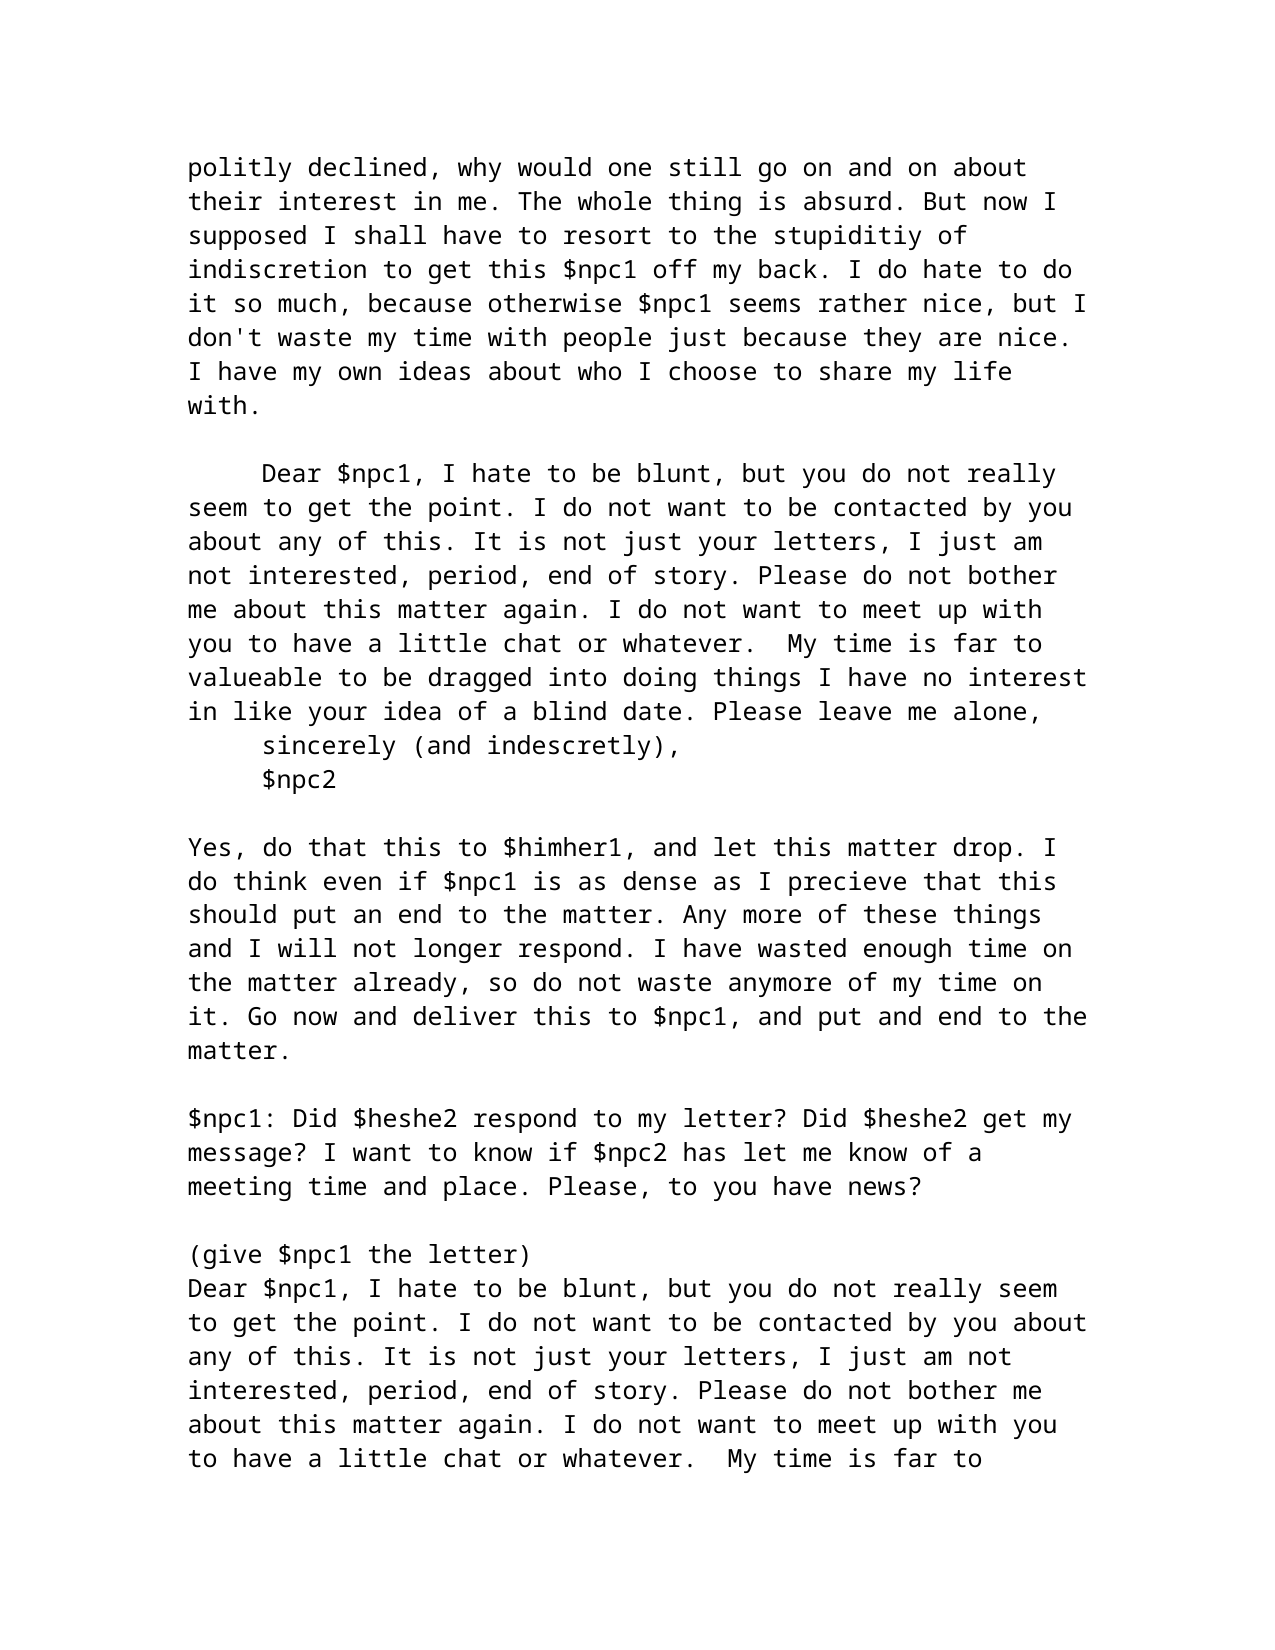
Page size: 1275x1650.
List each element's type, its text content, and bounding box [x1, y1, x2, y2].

text (give $npc1 the letter) [187, 1237, 1087, 1271]
text sincerely (and indescretly), [187, 727, 1087, 761]
text Dear $npc1, I hate to be blunt, but you do not really seem to get the point. I do not want to be contacted by you about any of this. It is not just your letters, I just am not interested, period, end of story. Please do not bother me about this matter again. I do not want to meet up with you to have a little chat or whatever. My time is far to valueable to be dragged into doing things I have no interest in like your idea of a blind date. Please leave me alone, [187, 456, 1087, 727]
text $npc1: Did $heshe2 respond to my letter? Did $heshe2 get my message? I want to know if $npc2 has let me know of a meeting time and place. Please, to you have news? [187, 1101, 1087, 1203]
text Dear $npc1, I hate to be blunt, but you do not really seem to get the point. I do not want to be contacted by you about any of this. It is not just your letters, I just am not interested, period, end of story. Please do not bother me about this matter again. I do not want to meet up with you to have a little chat or whatever. My time is far to [187, 1271, 1087, 1474]
text $npc2 [187, 761, 1087, 795]
text Yes, do that this to $himher1, and let this matter drop. I do think even if $npc1 is as dense as I precieve that this should put an end to the matter. Any more of these things and I will not longer respond. I have wasted enough time on the matter already, so do not waste anymore of my time on it. Go now and deliver this to $npc1, and put and end to the matter. [187, 829, 1087, 1067]
text politly declined, why would one still go on and on about their interest in me. The whole thing is absurd. But now I supposed I shall have to resort to the stupiditiy of indiscretion to get this $npc1 off my back. I do hate to do it so much, because otherwise $npc1 seems rather nice, but I don't waste my time with people just because they are nice. I have my own ideas about who I choose to share my life with. [187, 150, 1087, 422]
